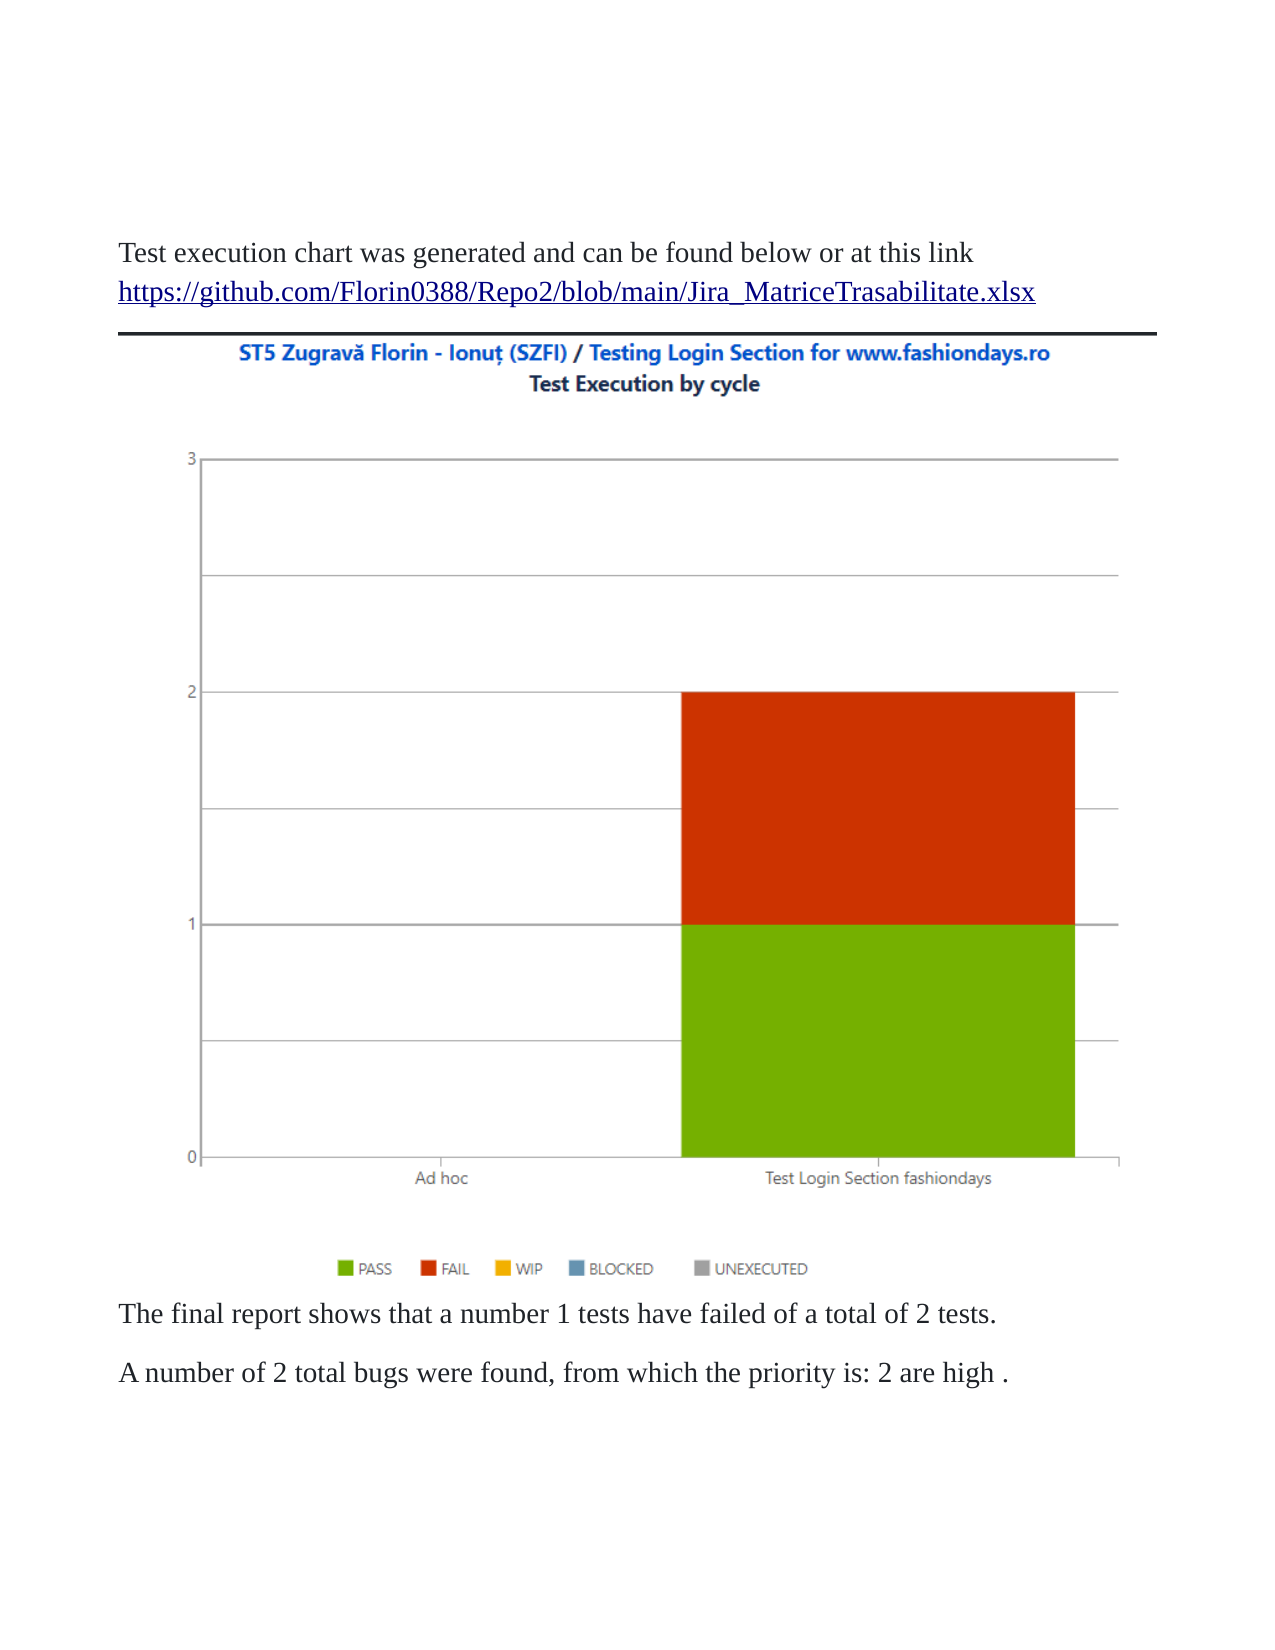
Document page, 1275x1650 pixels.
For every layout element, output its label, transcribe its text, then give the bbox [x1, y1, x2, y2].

picture [118, 332, 1157, 1292]
text A number of 2 total bugs were found, from which the priority is: 2 are high . [118, 1355, 1157, 1389]
text Test execution chart was generated and can be found below or at this link https://github.com/Florin0388/Repo2/blob/main/Jira_MatriceTrasabilitate.xlsx [118, 235, 1157, 307]
text The final report shows that a number 1 tests have failed of a total of 2 tests. [118, 1292, 1157, 1330]
